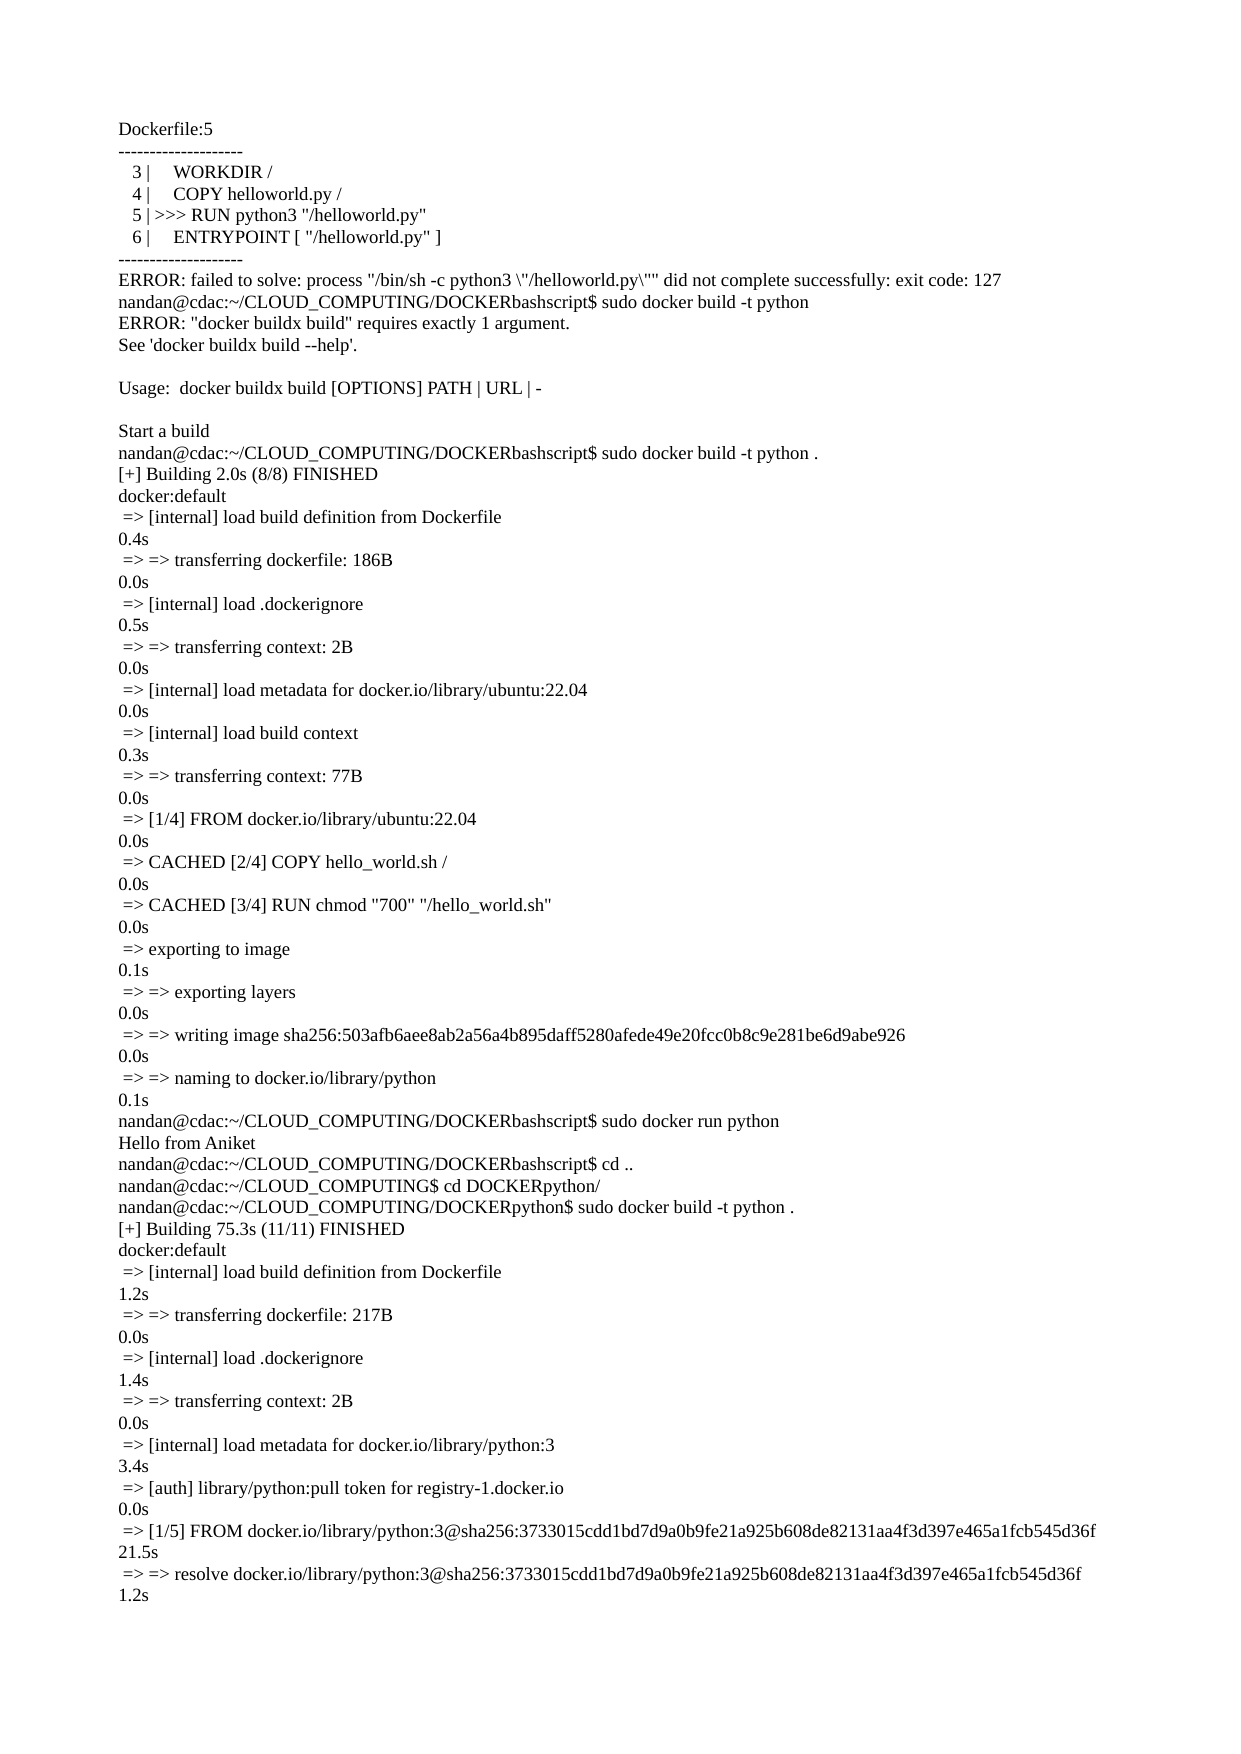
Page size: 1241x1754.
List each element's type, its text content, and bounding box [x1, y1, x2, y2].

text nandan@cdac:~/CLOUD_COMPUTING/DOCKERbashscript$ sudo docker build -t python . [118, 442, 1122, 463]
text => [internal] load .dockerignore 0.5s [118, 592, 1122, 636]
text [+] Building 75.3s (11/11) FINISHED docker:default [118, 1218, 1122, 1261]
text ERROR: failed to solve: process "/bin/sh -c python3 \"/helloworld.py\"" did not complete successfully: exit code: 127 [118, 269, 1122, 291]
text nandan@cdac:~/CLOUD_COMPUTING/DOCKERbashscript$ sudo docker build -t python [118, 291, 1122, 312]
text => => naming to docker.io/library/python 0.1s [118, 1067, 1122, 1110]
text 6 | ENTRYPOINT [ "/helloworld.py" ] [118, 226, 1122, 247]
text Start a build [118, 420, 1122, 442]
text => => exporting layers 0.0s [118, 981, 1122, 1024]
text => CACHED [3/4] RUN chmod "700" "/hello_world.sh" 0.0s [118, 894, 1122, 937]
text -------------------- [118, 247, 1122, 269]
text => => writing image sha256:503afb6aee8ab2a56a4b895daff5280afede49e20fcc0b8c9e281be6d9abe926 0.0s [118, 1024, 1122, 1067]
text 5 | >>> RUN python3 "/helloworld.py" [118, 204, 1122, 226]
text => CACHED [2/4] COPY hello_world.sh / 0.0s [118, 851, 1122, 894]
text [+] Building 2.0s (8/8) FINISHED docker:default [118, 463, 1122, 506]
text => [auth] library/python:pull token for registry-1.docker.io 0.0s [118, 1477, 1122, 1520]
text => exporting to image 0.1s [118, 937, 1122, 981]
text => [1/4] FROM docker.io/library/ubuntu:22.04 0.0s [118, 808, 1122, 851]
text ERROR: "docker buildx build" requires exactly 1 argument. [118, 312, 1122, 334]
text nandan@cdac:~/CLOUD_COMPUTING/DOCKERbashscript$ sudo docker run python [118, 1110, 1122, 1132]
text Dockerfile:5 [118, 118, 1122, 140]
text => => transferring context: 2B 0.0s [118, 636, 1122, 679]
text => => resolve docker.io/library/python:3@sha256:3733015cdd1bd7d9a0b9fe21a925b608de82131aa4f3d397e465a1fcb545d36f 1.2s [118, 1563, 1122, 1606]
text Usage: docker buildx build [OPTIONS] PATH | URL | - [118, 377, 1122, 398]
text => [internal] load metadata for docker.io/library/ubuntu:22.04 0.0s [118, 679, 1122, 722]
text => => transferring context: 2B 0.0s [118, 1390, 1122, 1433]
text => [internal] load build context 0.3s [118, 722, 1122, 765]
text => [internal] load build definition from Dockerfile 1.2s [118, 1261, 1122, 1304]
text => [internal] load build definition from Dockerfile 0.4s [118, 506, 1122, 549]
text nandan@cdac:~/CLOUD_COMPUTING/DOCKERbashscript$ cd .. [118, 1153, 1122, 1175]
text => => transferring context: 77B 0.0s [118, 765, 1122, 808]
text => [1/5] FROM docker.io/library/python:3@sha256:3733015cdd1bd7d9a0b9fe21a925b608de82131aa4f3d397e465a1fcb545d36f 21.5s [118, 1520, 1122, 1563]
text -------------------- [118, 140, 1122, 161]
text See 'docker buildx build --help'. [118, 334, 1122, 355]
text nandan@cdac:~/CLOUD_COMPUTING$ cd DOCKERpython/ [118, 1175, 1122, 1196]
text => [internal] load metadata for docker.io/library/python:3 3.4s [118, 1433, 1122, 1477]
text Hello from Aniket [118, 1132, 1122, 1153]
text 3 | WORKDIR / [118, 161, 1122, 183]
text nandan@cdac:~/CLOUD_COMPUTING/DOCKERpython$ sudo docker build -t python . [118, 1196, 1122, 1218]
text 4 | COPY helloworld.py / [118, 183, 1122, 204]
text => => transferring dockerfile: 217B 0.0s [118, 1304, 1122, 1347]
text => [internal] load .dockerignore 1.4s [118, 1347, 1122, 1390]
text => => transferring dockerfile: 186B 0.0s [118, 549, 1122, 592]
